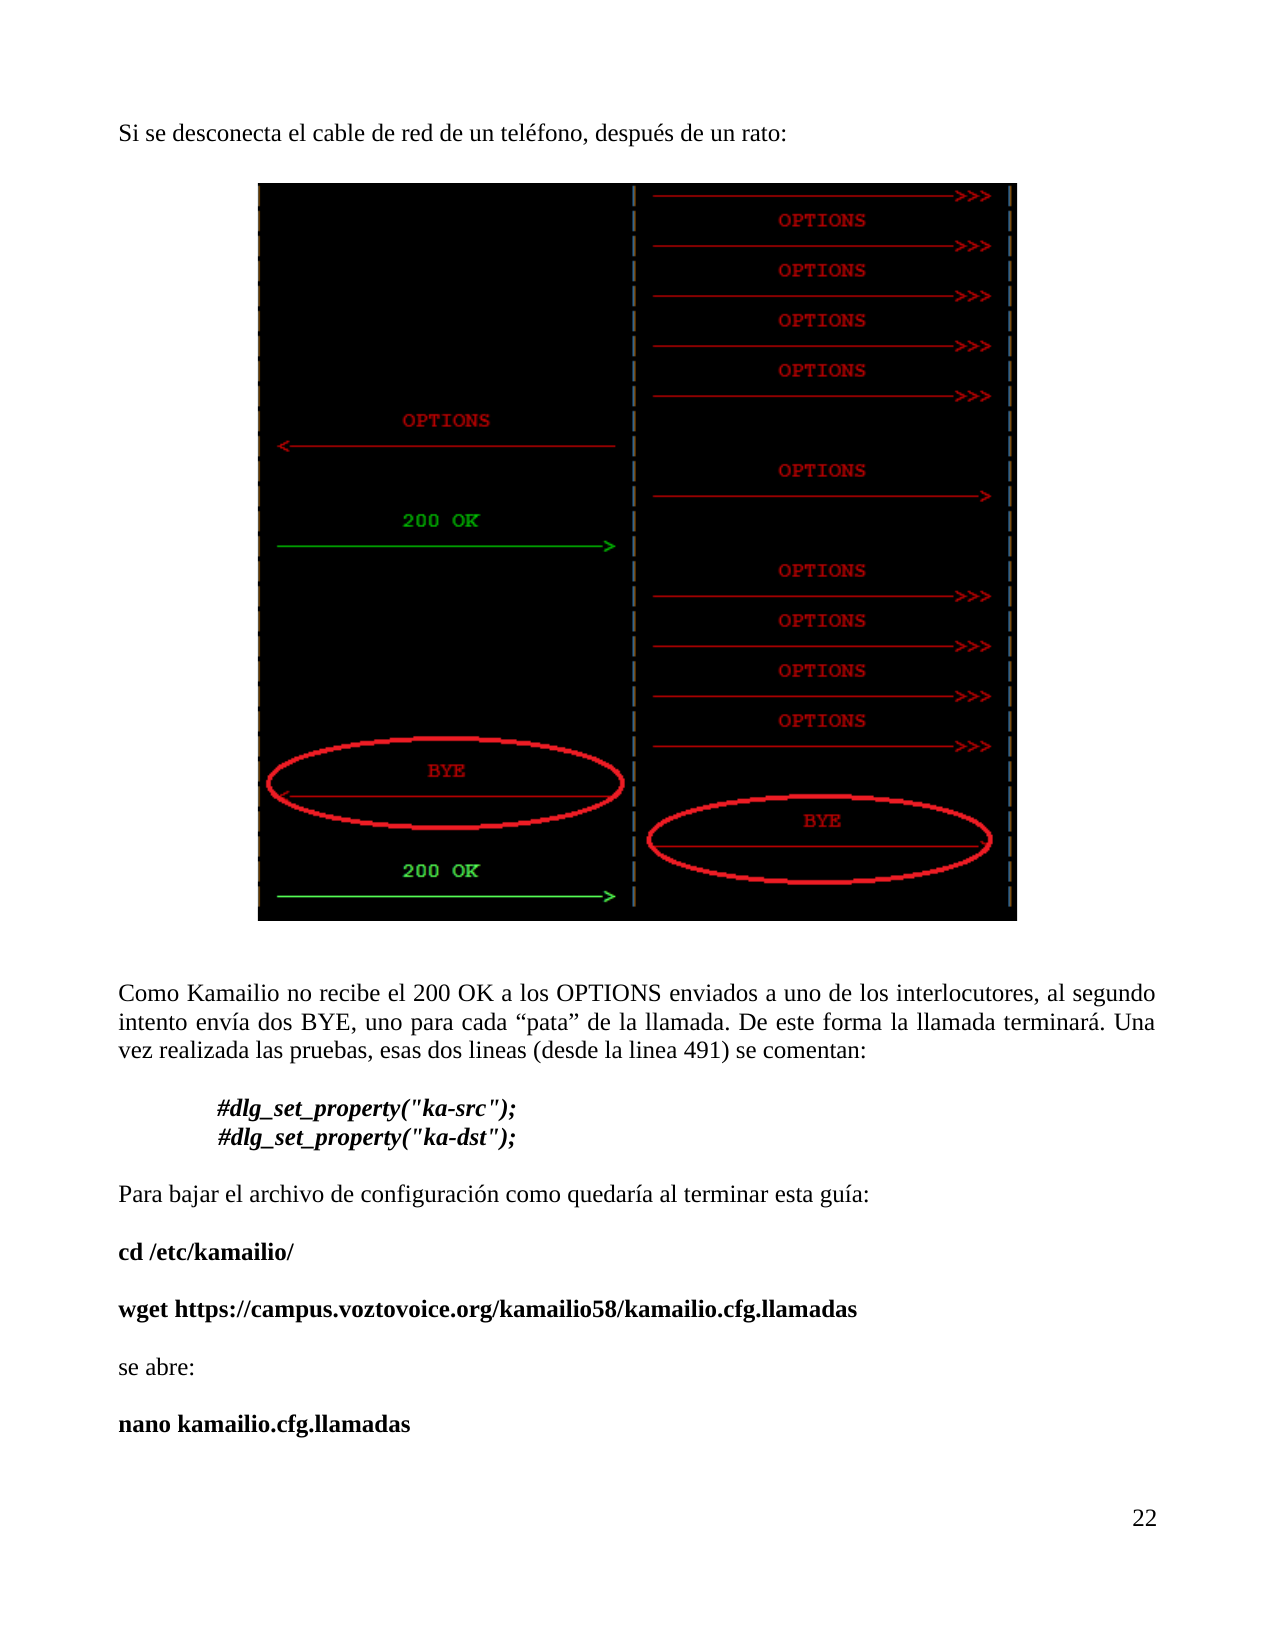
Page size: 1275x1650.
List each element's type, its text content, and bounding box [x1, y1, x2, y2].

text #dlg_set_property("ka-dst"); [118, 1122, 1157, 1151]
picture [257, 183, 1018, 921]
text Para bajar el archivo de configuración como quedaría al terminar esta guía: [118, 1179, 1157, 1208]
text Si se desconecta el cable de red de un teléfono, después de un rato: [118, 118, 1157, 147]
text #dlg_set_property("ka-src"); [118, 1093, 1157, 1122]
text se abre: [118, 1352, 1157, 1381]
text nano kamailio.cfg.llamadas [118, 1409, 1157, 1438]
text cd /etc/kamailio/ [118, 1237, 1157, 1266]
text Como Kamailio no recibe el 200 OK a los OPTIONS enviados a uno de los interlocutores, al segundo intento envía dos BYE, uno para cada “pata” de la llamada. De este forma la llamada terminará. Una vez realizada las pruebas, esas dos lineas (desde la linea 491) se comentan: [118, 978, 1157, 1064]
text wget https://campus.voztovoice.org/kamailio58/kamailio.cfg.llamadas [118, 1294, 1157, 1323]
